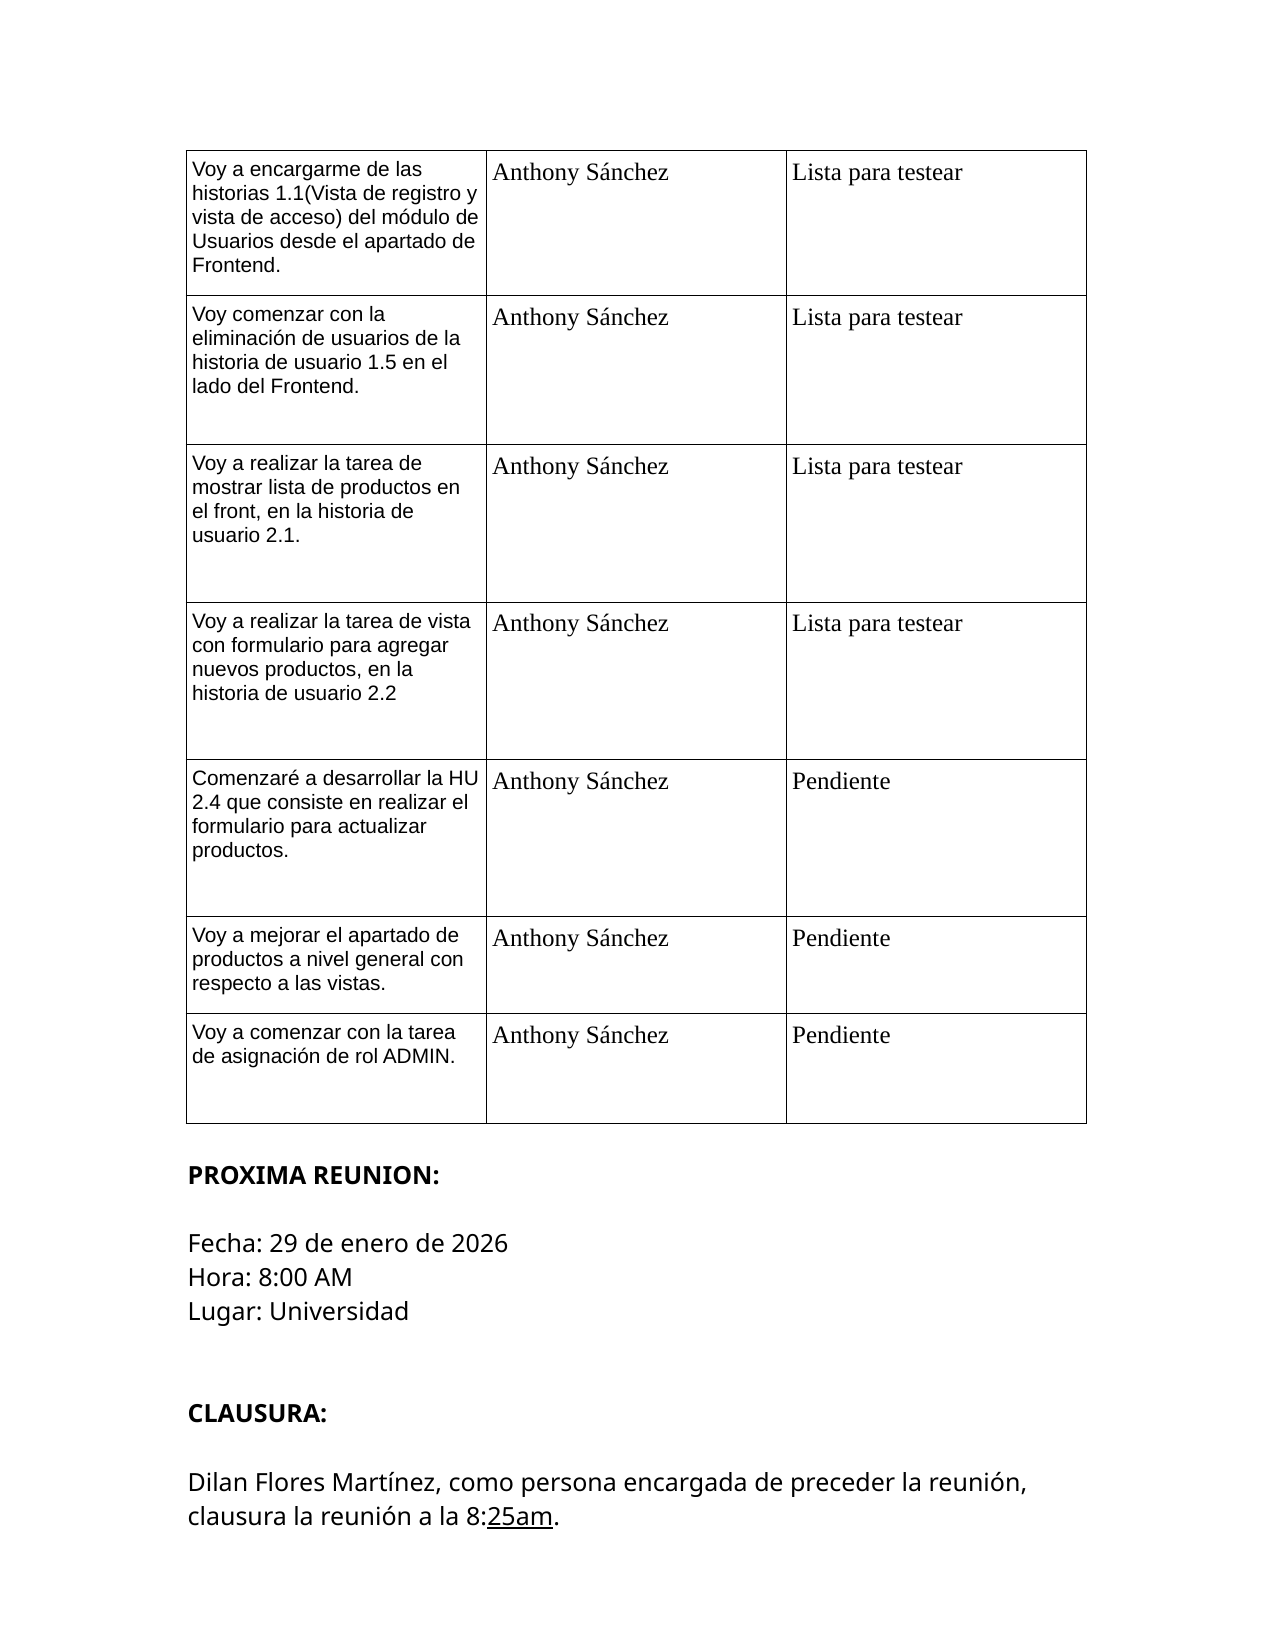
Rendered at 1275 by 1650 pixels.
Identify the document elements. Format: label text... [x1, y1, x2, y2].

table_cell Anthony Sánchez [487, 917, 786, 1013]
table_cell Voy a realizar la tarea de vista con formulario para agregar nuevos productos, en la historia de usuario 2.2 [187, 603, 486, 759]
table_cell Anthony Sánchez [487, 151, 786, 295]
table_cell Lista para testear [787, 296, 1086, 444]
text CLAUSURA: [187, 1396, 1087, 1430]
text PROXIMA REUNION: [187, 1158, 1087, 1192]
table_cell Voy comenzar con la eliminación de usuarios de la historia de usuario 1.5 en el lado del Frontend. [187, 296, 486, 444]
table_cell Comenzaré a desarrollar la HU 2.4 que consiste en realizar el formulario para actualizar productos. [187, 760, 486, 916]
text Lugar: Universidad [187, 1294, 1087, 1328]
table_cell Lista para testear [787, 445, 1086, 602]
text Hora: 8:00 AM [187, 1260, 1087, 1294]
text Dilan Flores Martínez, como persona encargada de preceder la reunión, clausura la reunión a la 8:25am. [187, 1464, 1087, 1532]
table_cell Pendiente [787, 760, 1086, 916]
text Fecha: 29 de enero de 2026 [187, 1226, 1087, 1260]
table_cell Voy a comenzar con la tarea de asignación de rol ADMIN. [187, 1014, 486, 1122]
table_cell Anthony Sánchez [487, 296, 786, 444]
table_cell Voy a encargarme de las historias 1.1(Vista de registro y vista de acceso) del módulo de Usuarios desde el apartado de Frontend. [187, 151, 486, 295]
table_cell Anthony Sánchez [487, 760, 786, 916]
table_cell Lista para testear [787, 151, 1086, 295]
table_cell Anthony Sánchez [487, 445, 786, 602]
table_cell Pendiente [787, 1014, 1086, 1122]
table_cell Anthony Sánchez [487, 603, 786, 759]
table_cell Voy a mejorar el apartado de productos a nivel general con respecto a las vistas. [187, 917, 486, 1013]
table_cell Pendiente [787, 917, 1086, 1013]
table_cell Anthony Sánchez [487, 1014, 786, 1122]
table_cell Voy a realizar la tarea de mostrar lista de productos en el front, en la historia de usuario 2.1. [187, 445, 486, 602]
table_cell Lista para testear [787, 603, 1086, 759]
